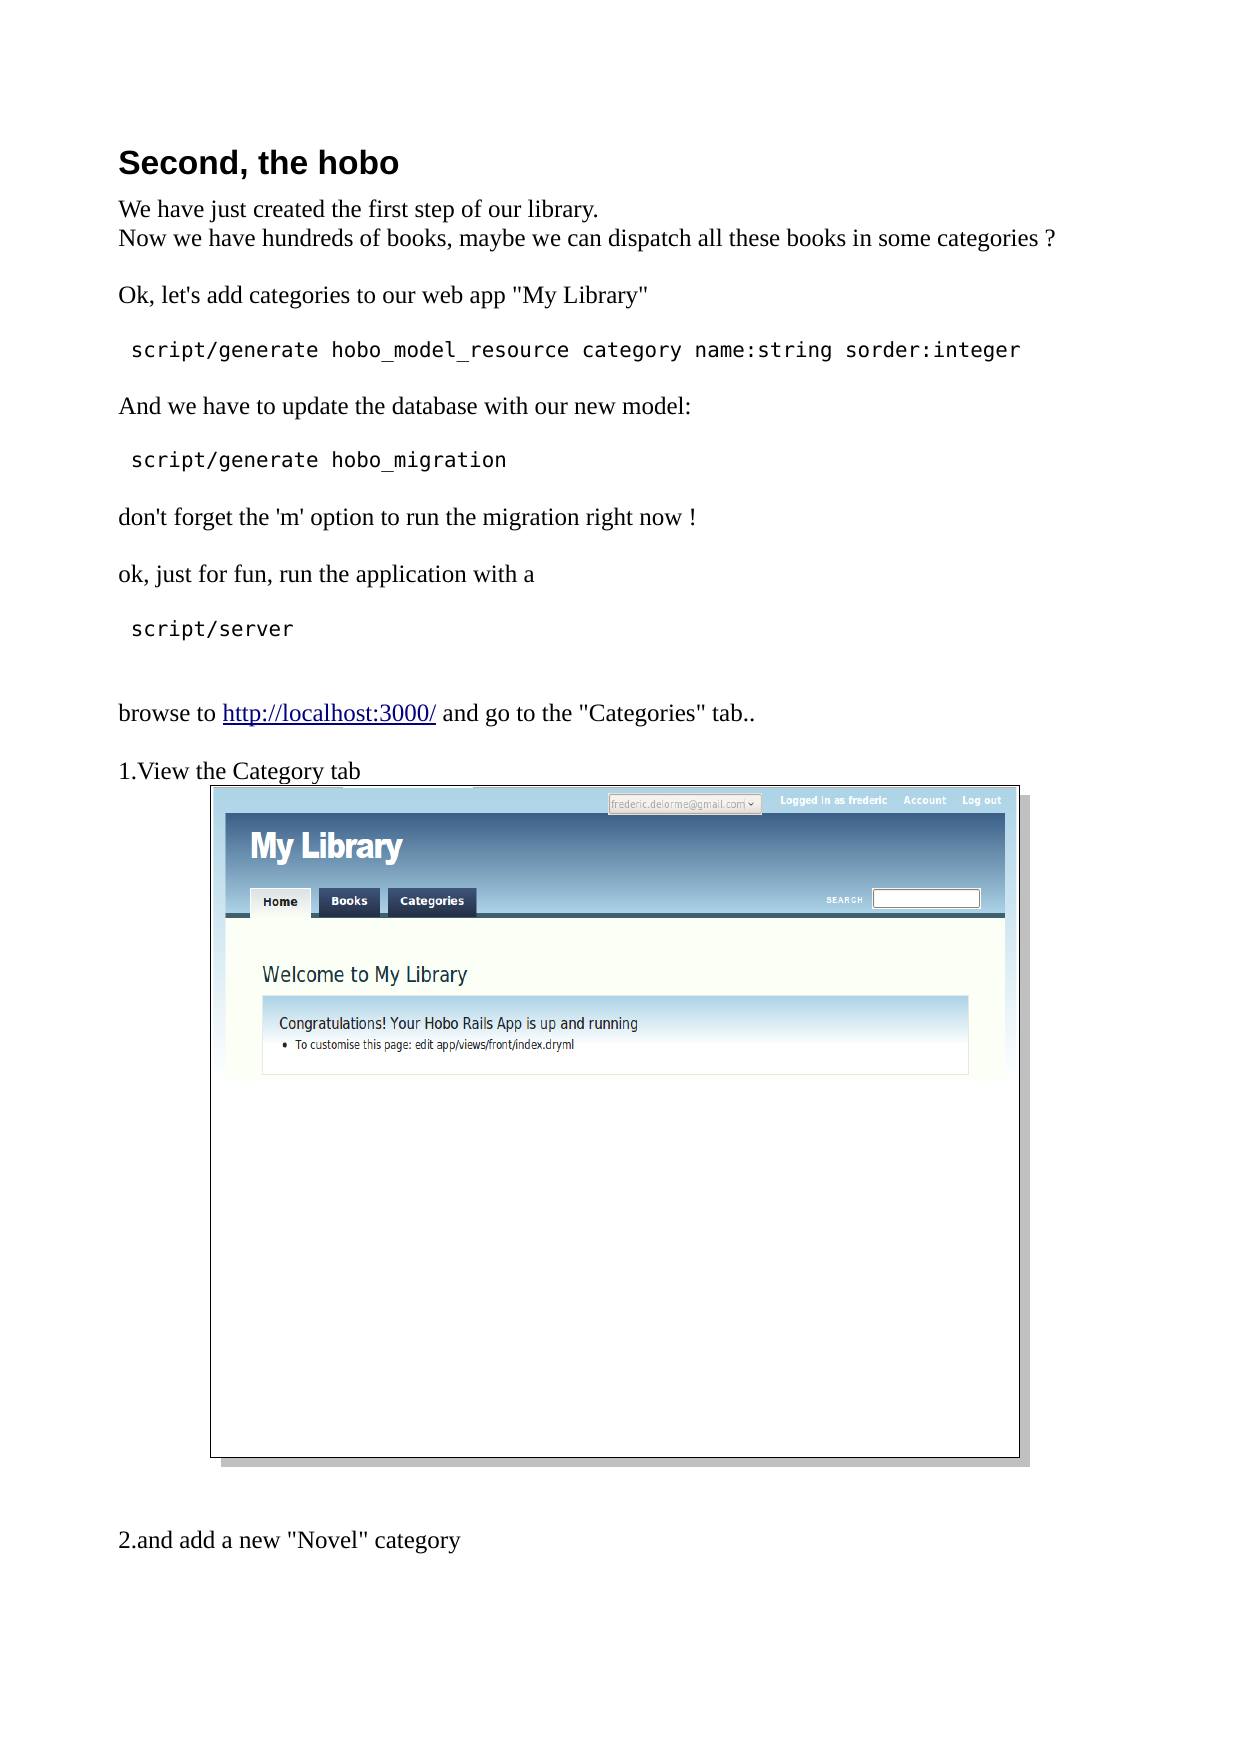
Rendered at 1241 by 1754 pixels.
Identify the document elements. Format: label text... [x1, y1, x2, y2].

text don't forget the 'm' option to run the migration right now ! [118, 502, 1122, 530]
text ok, just for fun, run the application with a [118, 559, 1122, 588]
text Ok, let's add categories to our web app "My Library" [118, 281, 1122, 309]
text browse to http://localhost:3000/ and go to the "Categories" tab.. [118, 698, 1122, 727]
text 1.View the Category tab [118, 756, 1122, 784]
text We have just created the first step of our library. [118, 194, 1122, 223]
text script/generate hobo_model_resource category name:string sorder:integer [118, 338, 1122, 362]
text script/generate hobo_migration [118, 448, 1122, 473]
text And we have to update the database with our new model: [118, 391, 1122, 420]
text Now we have hundreds of books, maybe we can dispatch all these books in some categories ? [118, 223, 1122, 252]
picture [213, 787, 1017, 1454]
subtitle Second, the hobo [118, 143, 1122, 182]
text script/server [118, 617, 1122, 641]
text 2.and add a new "Novel" category [118, 1525, 1122, 1554]
